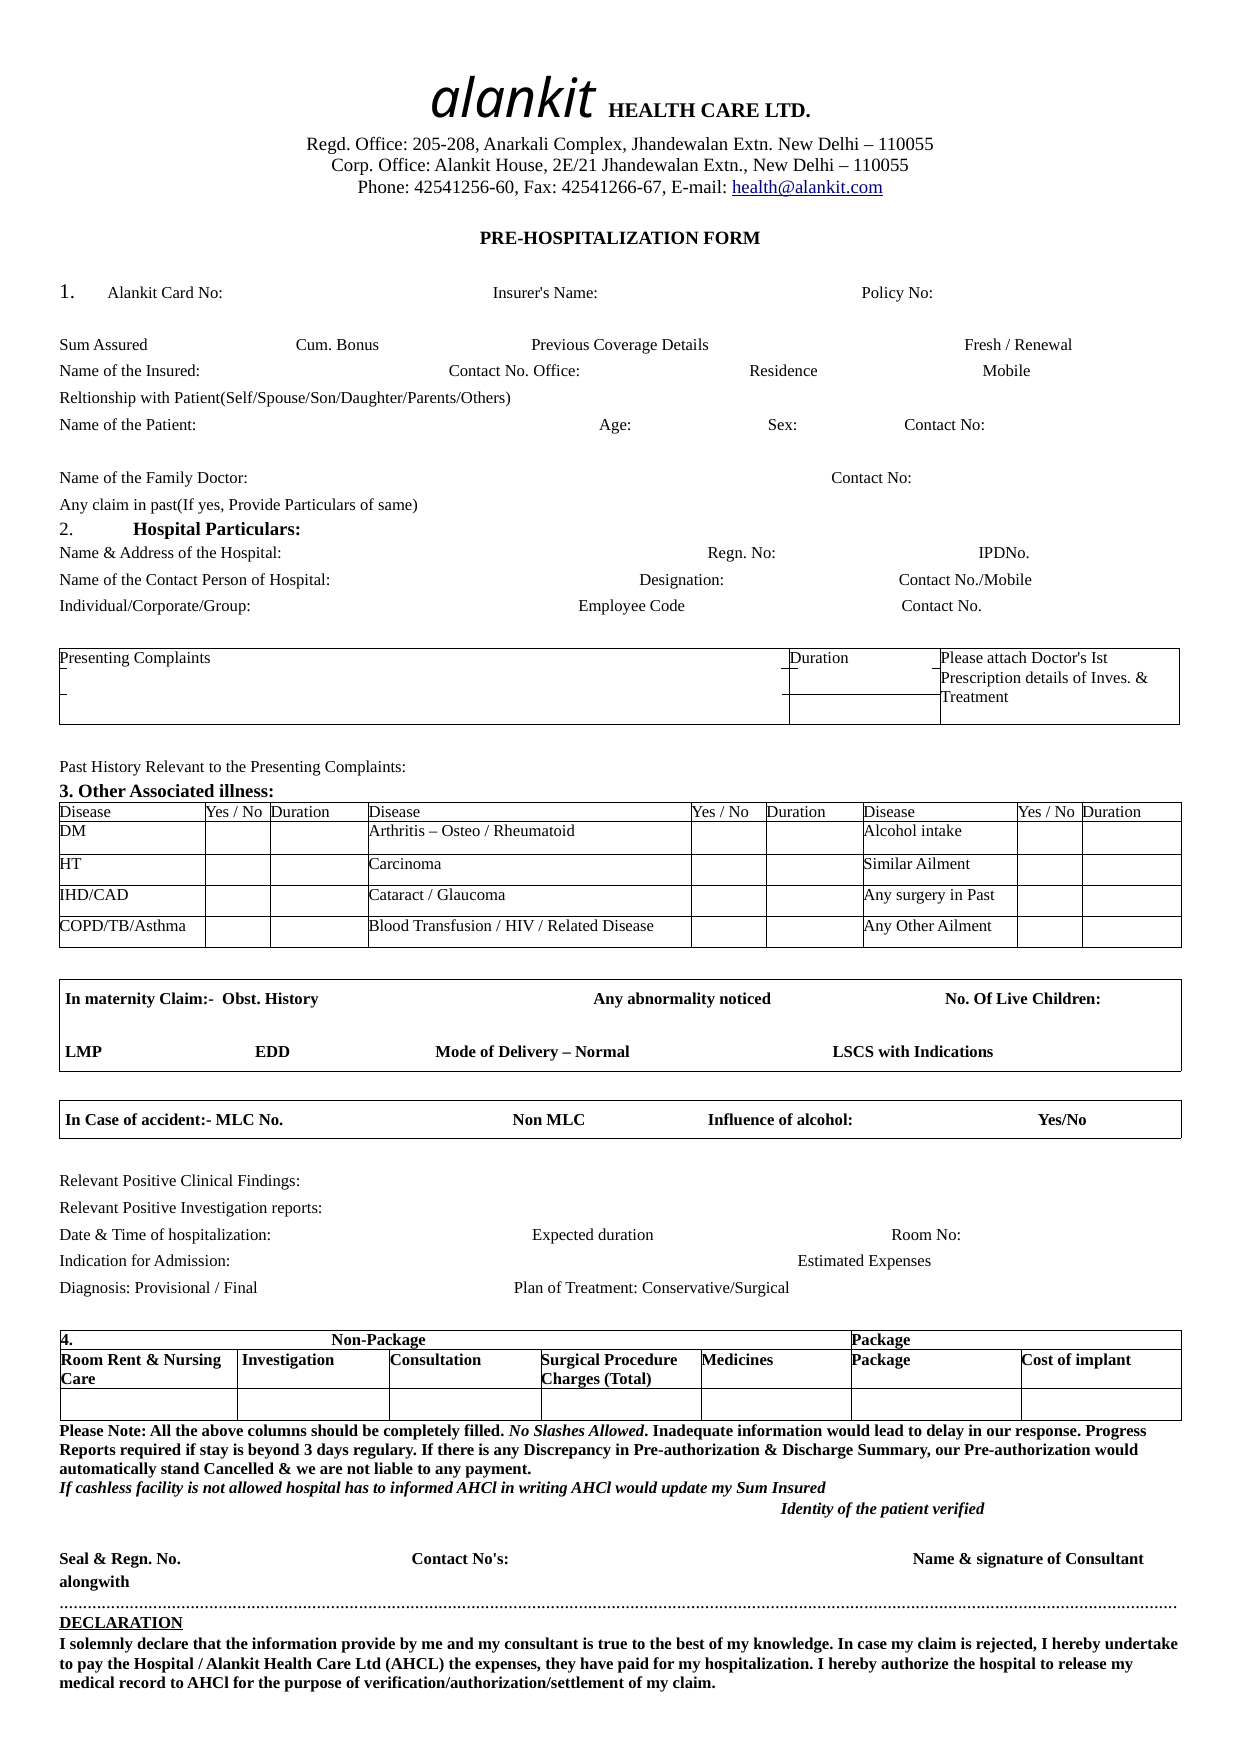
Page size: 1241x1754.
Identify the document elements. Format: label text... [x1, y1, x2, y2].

text Diagnosis: Provisional / Final [59, 1274, 262, 1301]
text Reltionship with Patient(Self/Spouse/Son/Daughter/Parents/Others) [59, 384, 519, 411]
table_cell Carcinoma [369, 855, 691, 885]
table_cell [767, 822, 863, 853]
table_header Duration [1083, 803, 1181, 821]
table_header Disease [864, 803, 1017, 821]
text Name of the Family Doctor: [59, 464, 252, 491]
text Contact No. [897, 592, 982, 619]
table_cell Alcohol intake [864, 822, 1017, 853]
table_header Duration [790, 649, 940, 667]
table_cell Any surgery in Past [864, 886, 1017, 916]
text Relevant Positive Investigation reports: [59, 1194, 323, 1221]
table_cell Cataract / Glaucoma [369, 886, 691, 916]
text Individual/Corporate/Group: [59, 592, 255, 619]
table_cell [271, 822, 368, 853]
table_cell Cost of implant [1022, 1350, 1181, 1388]
text Residence [749, 357, 822, 384]
table_header In Case of accident:- MLC No. Non MLC Influence of alcohol: Yes/No [60, 1101, 1181, 1138]
table_cell [1083, 855, 1181, 885]
text Relevant Positive Clinical Findings: [59, 1167, 300, 1194]
text Any claim in past(If yes, Provide Particulars of same) [59, 491, 422, 517]
text Date & Time of hospitalization: [59, 1221, 275, 1247]
table_cell Blood Transfusion / HIV / Related Disease [369, 917, 691, 947]
text Room No: [891, 1221, 965, 1247]
table_cell [767, 917, 863, 947]
table_cell Consultation [390, 1350, 541, 1388]
table_cell Similar Ailment [864, 855, 1017, 885]
table_cell [61, 1389, 237, 1420]
text I solemnly declare that the information provide by me and my consultant is true to the best of my knowledge. In case my claim is rejected, I hereby undertake to pay the Hospital / Alankit Health Care Ltd (AHCL) the expenses, they have paid for my hospitalization. I hereby authorize the hospital to release my medical record to AHCl for the purpose of verification/authorization/settlement of my claim. [59, 1632, 1181, 1692]
table_cell [542, 1389, 701, 1420]
table_cell IHD/CAD [60, 886, 205, 916]
text If cashless facility is not allowed hospital has to informed AHCl in writing AHCl would update my Sum Insured [59, 1478, 1181, 1497]
text Estimated Expenses [793, 1247, 931, 1274]
table_header Disease [60, 803, 205, 821]
table_cell COPD/TB/Asthma [60, 917, 205, 947]
table_cell [702, 1389, 851, 1420]
text 2. Hospital Particulars: [59, 517, 1181, 539]
text Contact No: [827, 464, 916, 491]
text Name & Address of the Hospital: [59, 539, 290, 566]
table_cell [60, 669, 67, 694]
table_cell [692, 917, 766, 947]
text Regd. Office: 205-208, Anarkali Complex, Jhandewalan Extn. New Delhi – 110055 [59, 133, 1181, 154]
table_cell Package [852, 1350, 1021, 1388]
text Past History Relevant to the Presenting Complaints: [59, 753, 1181, 780]
text Designation: [639, 566, 724, 592]
table_cell [1083, 917, 1181, 947]
table_header Package [852, 1331, 1181, 1349]
text Regn. No: [707, 539, 780, 566]
text Previous Coverage Details [531, 331, 713, 357]
text Seal & Regn. No. Contact No's: Name & signature of Consultant alongwith [59, 1545, 1181, 1591]
table_header Yes / No [1018, 803, 1082, 821]
text Plan of Treatment: Conservative/Surgical [514, 1274, 790, 1301]
text 1. Alankit Card No: [59, 277, 227, 304]
text Name of the Contact Person of Hospital: [59, 566, 334, 592]
text Contact No./Mobile [898, 566, 1032, 592]
table_cell [692, 886, 766, 916]
table_cell [238, 1389, 389, 1420]
table_header Presenting Complaints [60, 649, 789, 667]
text 3. Other Associated illness: [59, 780, 1181, 802]
table_header Duration [767, 803, 863, 821]
table_cell Surgical Procedure Charges (Total) [542, 1350, 701, 1388]
text alankit HEALTH CARE LTD. [59, 59, 1181, 133]
table_cell [852, 1389, 1021, 1420]
table_cell Any Other Ailment [864, 917, 1017, 947]
table_cell [271, 855, 368, 885]
table_header 4. Non-Package [61, 1331, 851, 1349]
table_cell [1022, 1389, 1181, 1420]
text Name of the Insured: [59, 357, 204, 384]
table_cell [60, 695, 789, 724]
text Corp. Office: Alankit House, 2E/21 Jhandewalan Extn., New Delhi – 110055 [59, 154, 1181, 176]
table_cell DM [60, 822, 205, 853]
table_cell [692, 822, 766, 853]
table_cell HT [60, 855, 205, 885]
text Cum. Bonus [291, 331, 383, 357]
text Sum Assured [59, 331, 152, 357]
text Fresh / Renewal [964, 331, 1077, 357]
table_cell [1083, 822, 1181, 853]
text Phone: 42541256-60, Fax: 42541266-67, E-mail: health@alankit.com [59, 176, 1181, 197]
table_header Yes / No [206, 803, 270, 821]
table_cell [1083, 886, 1181, 916]
text Age: Sex: Contact No: [253, 411, 1181, 464]
table_header In maternity Claim:- Obst. History Any abnormality noticed No. Of Live Children: LMP EDD Mode of Delivery – Normal LSCS with Indications [60, 980, 1181, 1071]
table_cell Arthritis – Osteo / Rheumatoid [369, 822, 691, 853]
table_cell [390, 1389, 541, 1420]
text Please Note: All the above columns should be completely filled. No Slashes Allowed. Inadequate information would lead to delay in our response. Progress Reports required if stay is beyond 3 days regulary. If there is any Discrepancy in Pre-authorization & Discharge Summary, our Pre-authorization would automatically stand Cancelled & we are not liable to any payment. [59, 1420, 1181, 1478]
table_cell Investigation [238, 1350, 389, 1388]
table_cell [271, 886, 368, 916]
table_cell [790, 669, 798, 694]
text Employee Code [578, 592, 689, 619]
table_cell Room Rent & Nursing Care [61, 1350, 237, 1388]
text Insurer's Name: Policy No: [307, 277, 1181, 331]
table_header Duration [271, 803, 368, 821]
text Contact No. Office: [449, 357, 584, 384]
table_header Disease [369, 803, 691, 821]
text Name of the Patient: [59, 411, 201, 437]
table_cell Medicines [702, 1350, 851, 1388]
text Identity of the patient verified [59, 1497, 1181, 1519]
text IPDNo. [978, 539, 1030, 566]
table_cell [692, 855, 766, 885]
table_cell [767, 855, 863, 885]
table_header Please attach Doctor's Ist Prescription details of Inves. & Treatment [941, 649, 1179, 724]
text PRE-HOSPITALIZATION FORM [59, 227, 1181, 248]
table_cell [767, 886, 863, 916]
text Expected duration [532, 1221, 658, 1247]
table_cell [932, 669, 940, 694]
text Indication for Admission: [59, 1247, 235, 1274]
table_cell [781, 669, 789, 694]
text DECLARATION [59, 1613, 1181, 1632]
table_header Yes / No [692, 803, 766, 821]
text Mobile [982, 357, 1030, 384]
table_cell [790, 695, 940, 724]
text ............................................................................................................................................................................................................................................... [59, 1591, 1181, 1613]
table_cell [271, 917, 368, 947]
